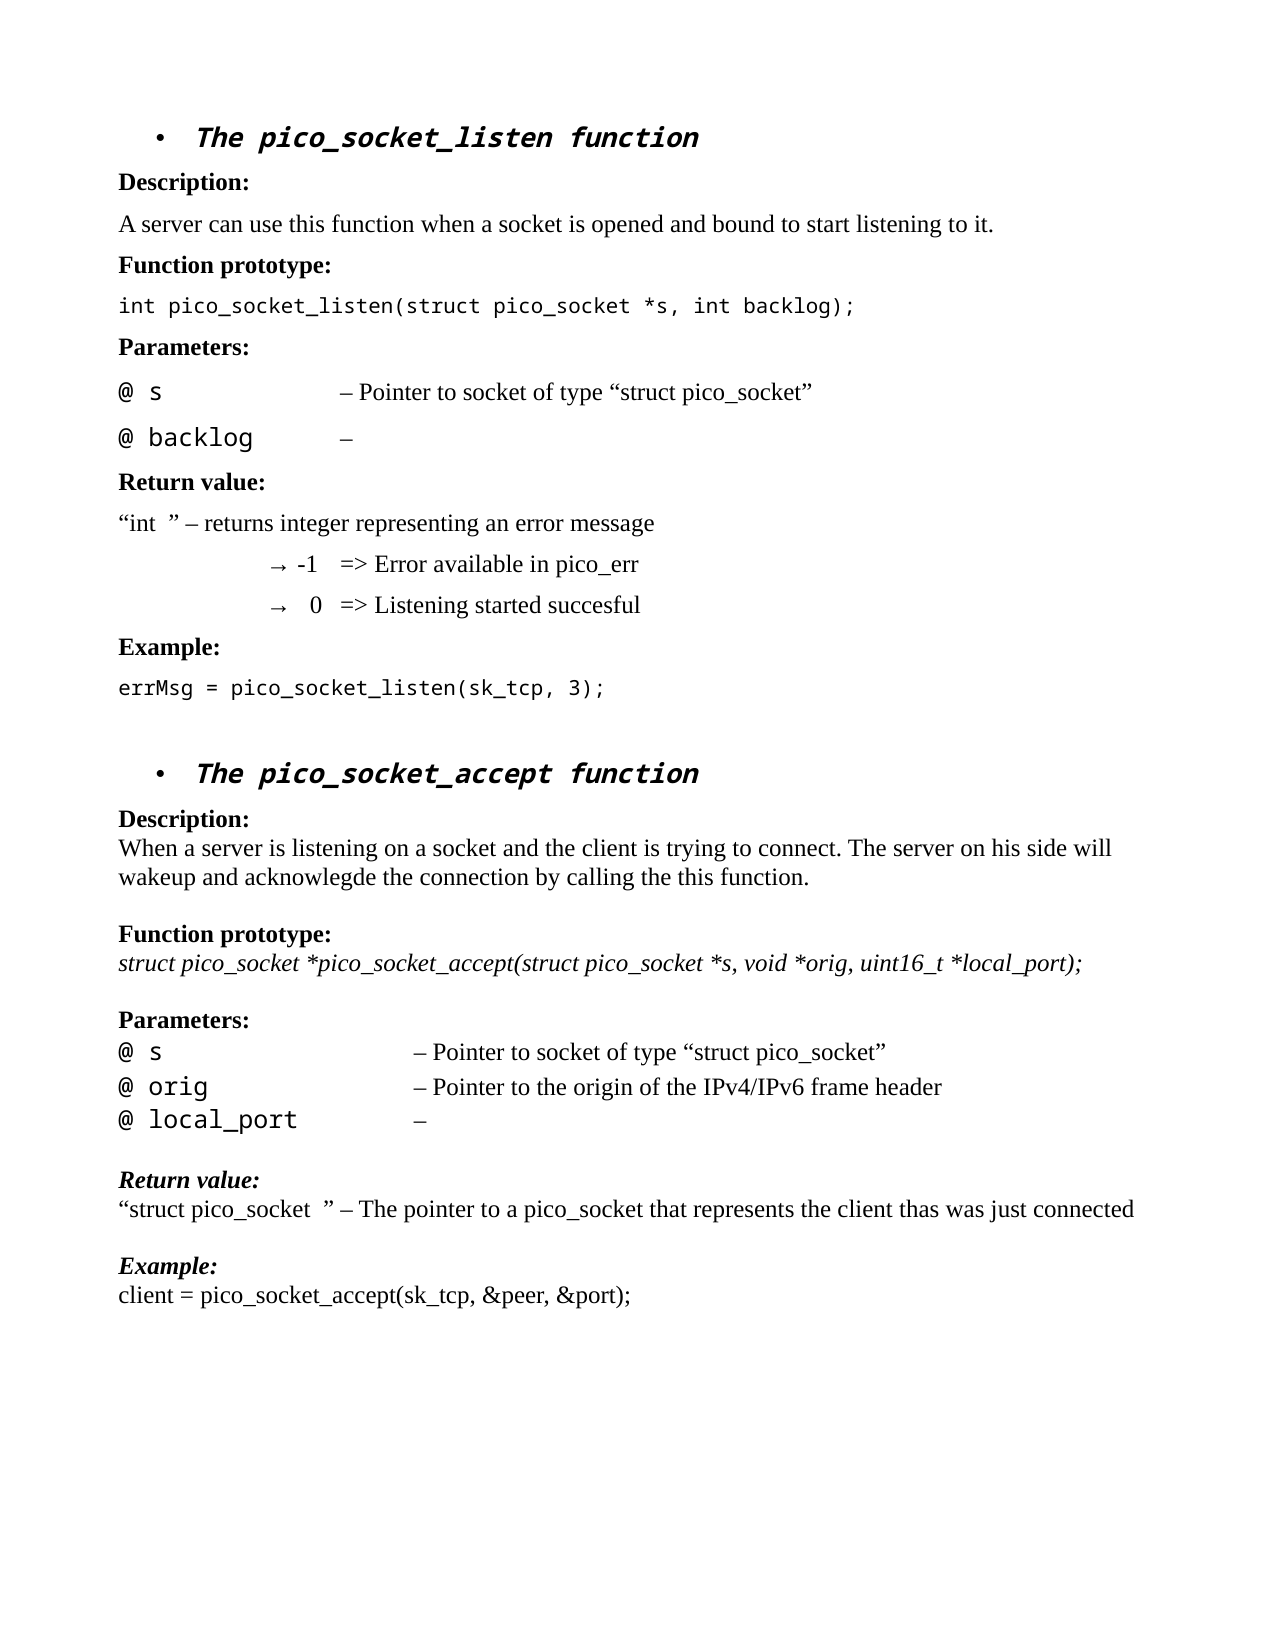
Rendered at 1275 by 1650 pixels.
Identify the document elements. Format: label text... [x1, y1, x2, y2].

text “struct pico_socket ” – The pointer to a pico_socket that represents the client thas was just connected [118, 1194, 1157, 1222]
text @ local_port – [118, 1102, 1157, 1136]
text Example: [118, 1251, 1157, 1280]
list The pico_socket_accept function [156, 755, 1157, 792]
text Description: [118, 167, 1157, 196]
text int pico_socket_listen(struct pico_socket *s, int backlog); [118, 291, 1157, 320]
text “int ” – returns integer representing an error message [118, 508, 1157, 537]
text Return value: [118, 1165, 1157, 1194]
text → 0 => Listening started succesful [118, 590, 1157, 619]
text When a server is listening on a socket and the client is trying to connect. The server on his side will wakeup and acknowlegde the connection by calling the this function. [118, 833, 1157, 890]
text Description: [118, 804, 1157, 833]
text Function prototype: [118, 919, 1157, 948]
text @ backlog – [118, 420, 1157, 454]
text Parameters: [118, 332, 1157, 361]
text → -1 => Error available in pico_err [118, 549, 1157, 578]
text A server can use this function when a socket is opened and bound to start listening to it. [118, 209, 1157, 237]
text errMsg = pico_socket_listen(sk_tcp, 3); [118, 673, 1157, 701]
text @ s – Pointer to socket of type “struct pico_socket” [118, 373, 1157, 407]
text struct pico_socket *pico_socket_accept(struct pico_socket *s, void *orig, uint16_t *local_port); [118, 948, 1157, 977]
text Return value: [118, 467, 1157, 495]
text Parameters: [118, 1005, 1157, 1034]
text Example: [118, 632, 1157, 660]
text @ s – Pointer to socket of type “struct pico_socket” [118, 1034, 1157, 1068]
list The pico_socket_listen function [156, 118, 1157, 155]
text client = pico_socket_accept(sk_tcp, &peer, &port); [118, 1280, 1157, 1309]
text Function prototype: [118, 250, 1157, 279]
text @ orig – Pointer to the origin of the IPv4/IPv6 frame header [118, 1068, 1157, 1102]
